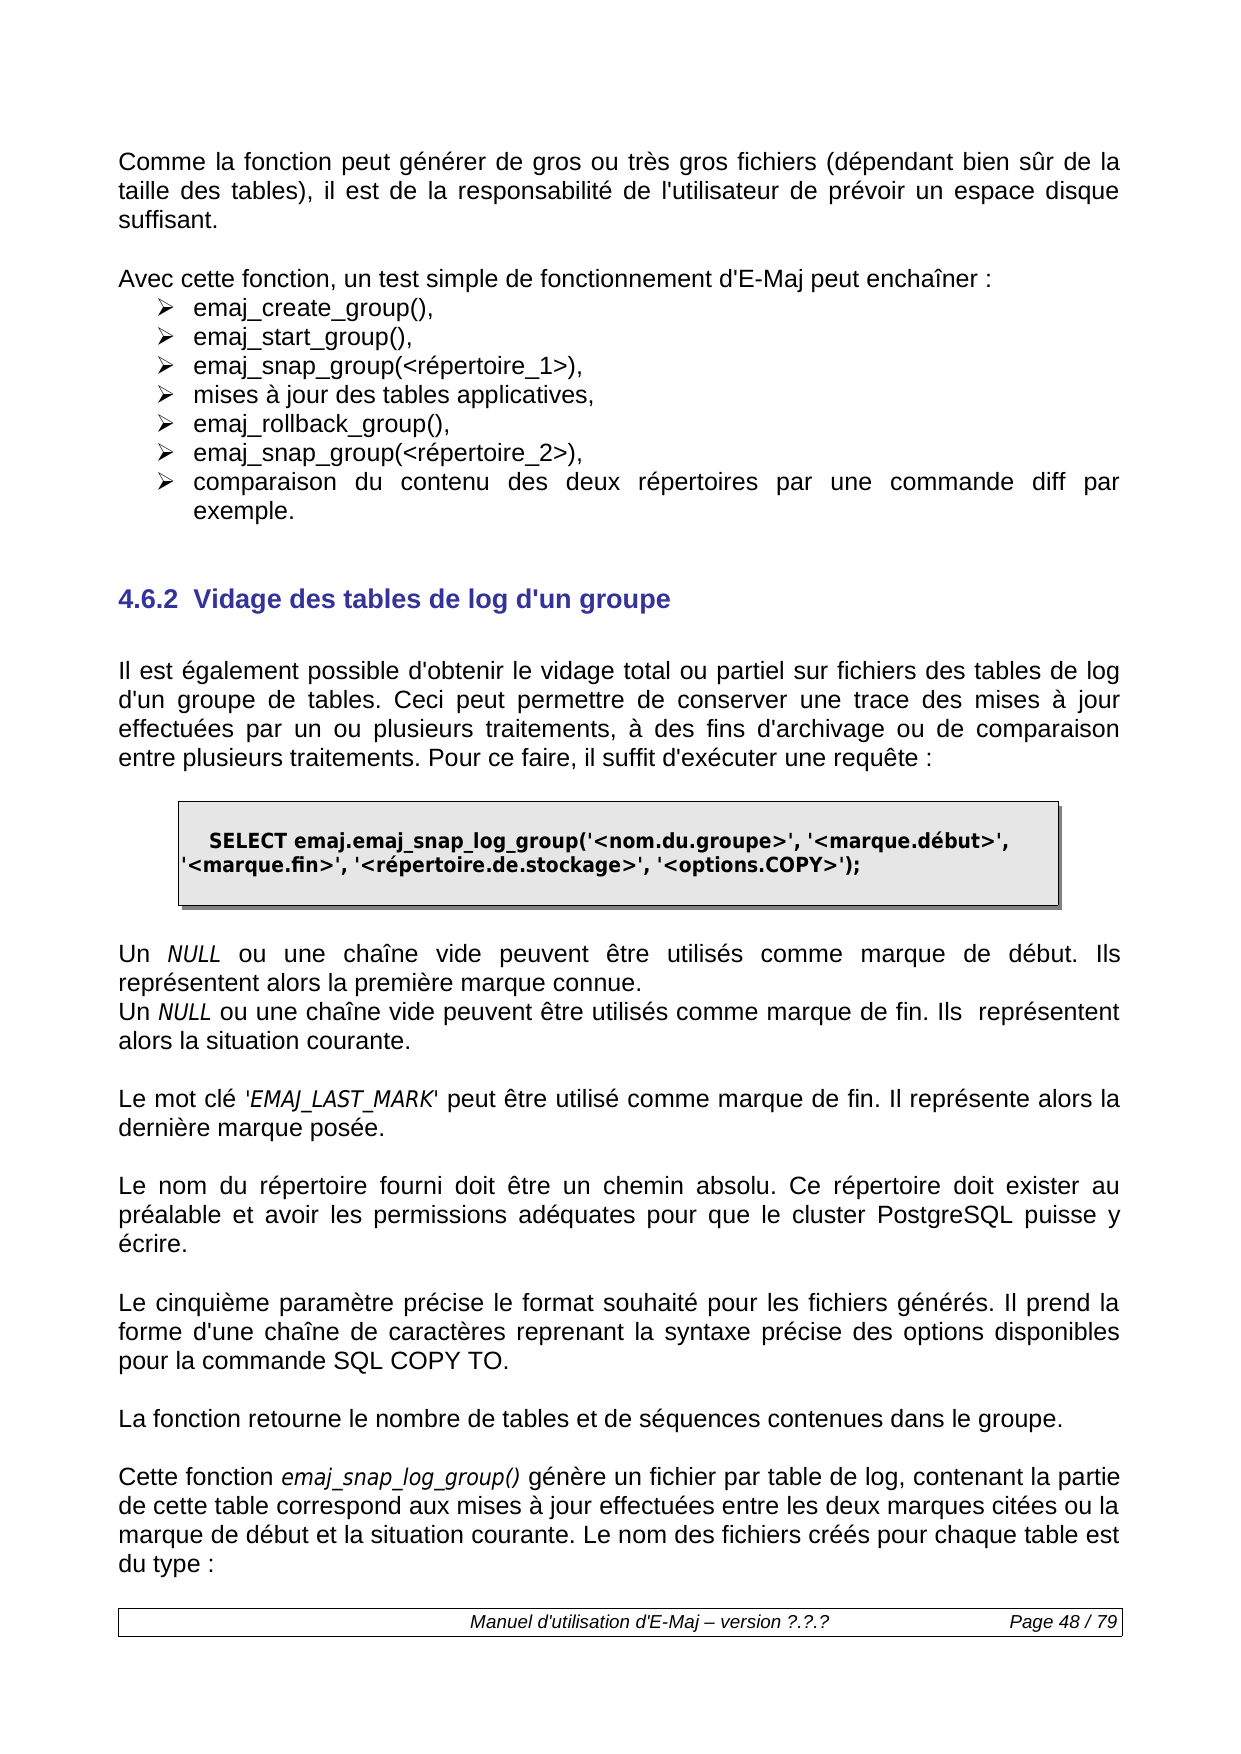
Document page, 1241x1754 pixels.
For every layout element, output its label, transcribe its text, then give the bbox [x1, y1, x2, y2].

list emaj_snap_group(<répertoire_2>), [156, 438, 1122, 467]
text Le cinquième paramètre précise le format souhaité pour les fichiers générés. Il prend la forme d'une chaîne de caractères reprenant la syntaxe précise des options disponibles pour la commande SQL COPY TO. [118, 1287, 1122, 1375]
text Il est également possible d'obtenir le vidage total ou partiel sur fichiers des tables de log d'un groupe de tables. Ceci peut permettre de conserver une trace des mises à jour effectuées par un ou plusieurs traitements, à des fins d'archivage ou de comparaison entre plusieurs traitements. Pour ce faire, il suffit d'exécuter une requête : [118, 656, 1122, 772]
text Le mot clé 'EMAJ_LAST_MARK' peut être utilisé comme marque de fin. Il représente alors la dernière marque posée. [118, 1084, 1122, 1142]
text Comme la fonction peut générer de gros ou très gros fichiers (dépendant bien sûr de la taille des tables), il est de la responsabilité de l'utilisateur de prévoir un espace disque suffisant. [118, 147, 1122, 234]
subtitle Vidage des tables de log d'un groupe [118, 583, 1122, 614]
text Avec cette fonction, un test simple de fonctionnement d'E-Maj peut enchaîner : [118, 263, 1122, 292]
text Un NULL ou une chaîne vide peuvent être utilisés comme marque de début. Ils représentent alors la première marque connue. [118, 939, 1122, 997]
list emaj_create_group(), [156, 292, 1122, 322]
list emaj_snap_group(<répertoire_1>), [156, 351, 1122, 380]
list mises à jour des tables applicatives, [156, 380, 1122, 409]
list emaj_start_group(), [156, 322, 1122, 351]
text SELECT emaj.emaj_snap_log_group('<nom.du.groupe>', '<marque.début>', '<marque.fin>', '<répertoire.de.stockage>', '<options.COPY>'); [179, 826, 1058, 874]
list comparaison du contenu des deux répertoires par une commande diff par exemple. [156, 467, 1122, 525]
list emaj_rollback_group(), [156, 409, 1122, 438]
text Le nom du répertoire fourni doit être un chemin absolu. Ce répertoire doit exister au préalable et avoir les permissions adéquates pour que le cluster PostgreSQL puisse y écrire. [118, 1171, 1122, 1258]
text Un NULL ou une chaîne vide peuvent être utilisés comme marque de fin. Ils représentent alors la situation courante. [118, 997, 1122, 1055]
text La fonction retourne le nombre de tables et de séquences contenues dans le groupe. [118, 1404, 1122, 1433]
text Cette fonction emaj_snap_log_group() génère un fichier par table de log, contenant la partie de cette table correspond aux mises à jour effectuées entre les deux marques citées ou la marque de début et la situation courante. Le nom des fichiers créés pour chaque table est du type : [118, 1462, 1122, 1578]
